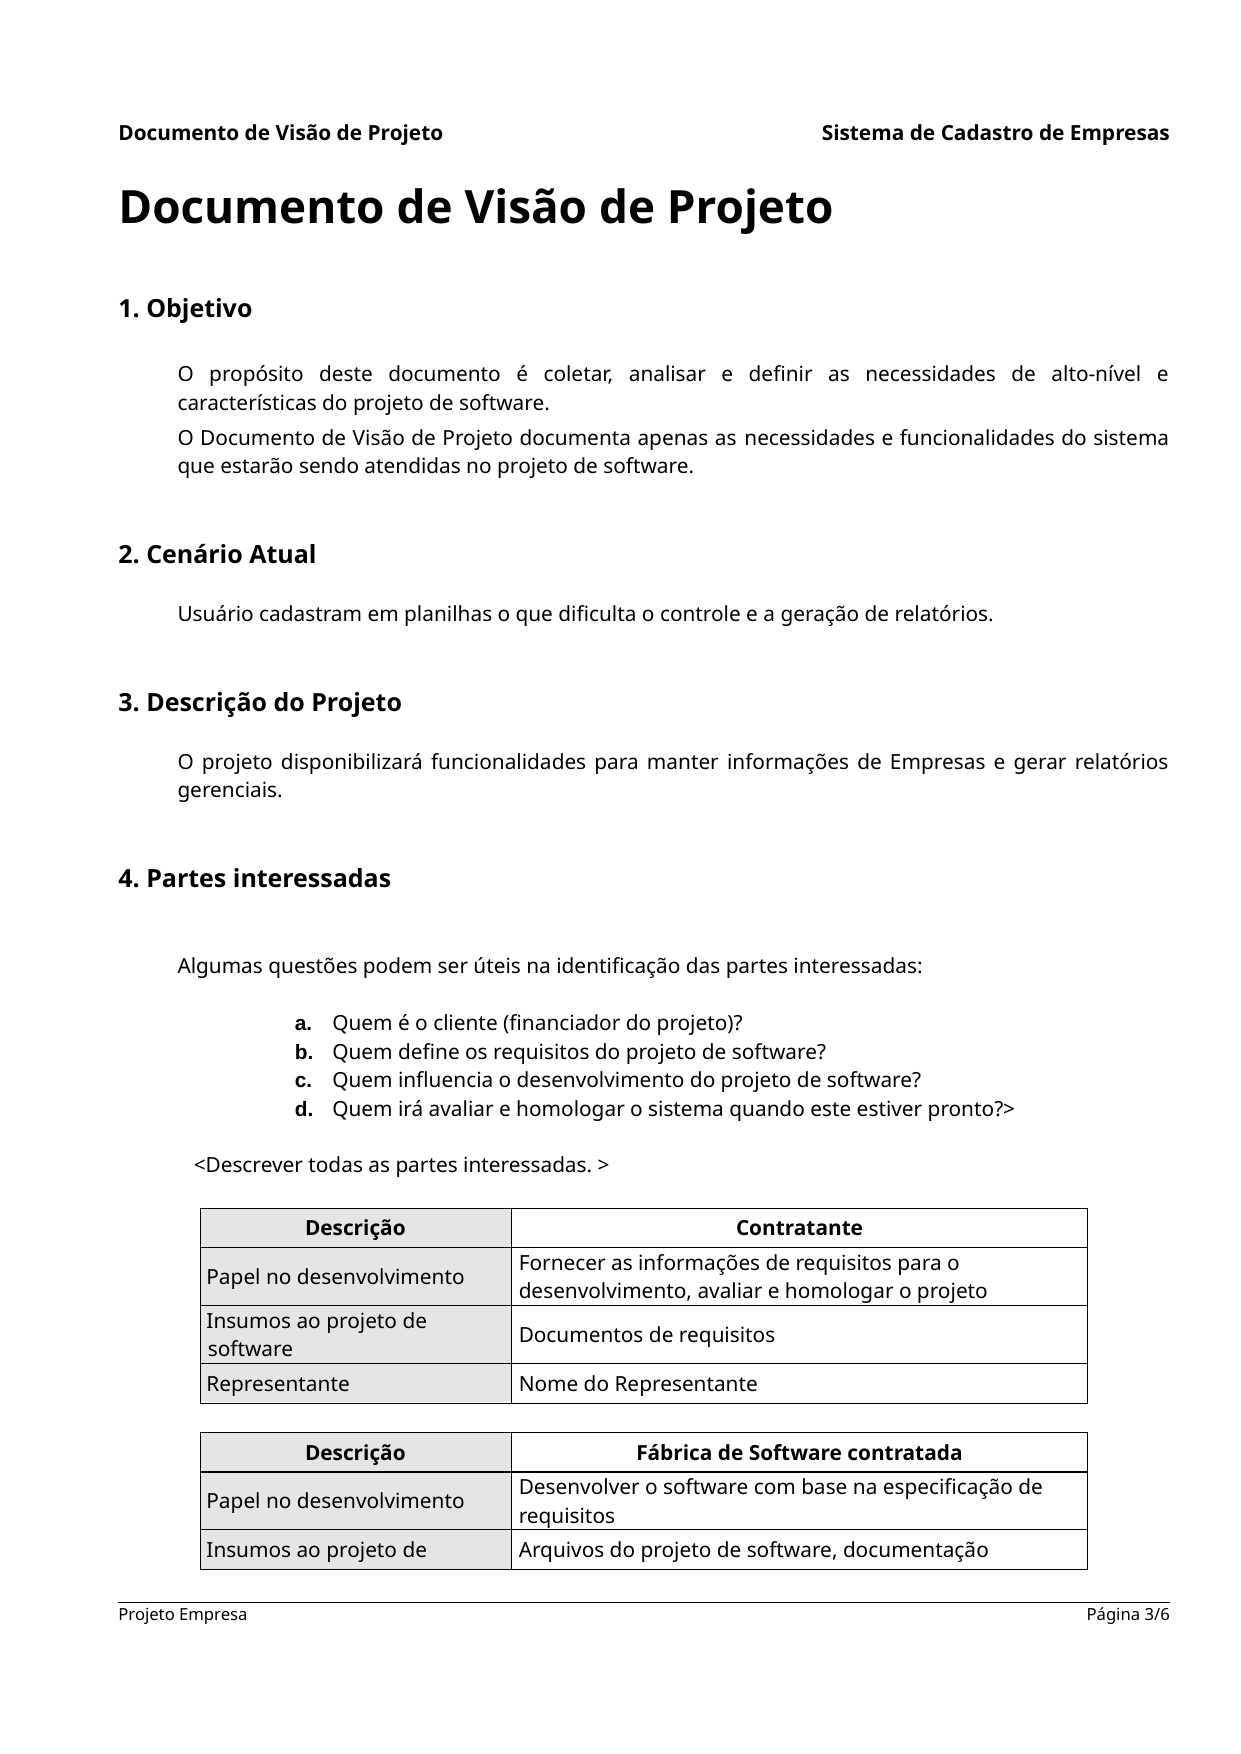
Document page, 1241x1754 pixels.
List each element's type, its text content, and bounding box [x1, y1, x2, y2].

table_cell Arquivos do projeto de software, documentação [512, 1530, 1087, 1569]
text Usuário cadastram em planilhas o que dificulta o controle e a geração de relatórios. [177, 599, 1170, 627]
list Quem define os requisitos do projeto de software? [221, 1037, 1170, 1065]
table_cell Papel no desenvolvimento [201, 1248, 511, 1305]
table_header Descrição [201, 1209, 511, 1247]
list Objetivo [118, 291, 1170, 325]
text <Descrever todas as partes interessadas. > [192, 1151, 1170, 1179]
list Descrição do Projeto [118, 684, 1170, 718]
text Algumas questões podem ser úteis na identificação das partes interessadas: [177, 951, 1170, 980]
table_header Descrição [201, 1433, 511, 1471]
table_cell Fornecer as informações de requisitos para o desenvolvimento, avaliar e homologar o projeto [512, 1248, 1087, 1305]
text Documento de Visão de Projeto [118, 175, 1170, 237]
list Quem influencia o desenvolvimento do projeto de software? [221, 1065, 1170, 1094]
table_cell Nome do Representante [512, 1364, 1087, 1402]
table_cell Desenvolver o software com base na especificação de requisitos [512, 1473, 1087, 1529]
table_header Contratante [512, 1209, 1087, 1247]
list Quem é o cliente (financiador do projeto)? [221, 1008, 1170, 1037]
table_cell Papel no desenvolvimento [201, 1473, 511, 1529]
text O Documento de Visão de Projeto documenta apenas as necessidades e funcionalidades do sistema que estarão sendo atendidas no projeto de software. [177, 423, 1170, 479]
table_cell Representante [201, 1364, 511, 1402]
text O propósito deste documento é coletar, analisar e definir as necessidades de alto-nível e características do projeto de software. [177, 359, 1170, 416]
table_cell Documentos de requisitos [512, 1306, 1087, 1363]
list Quem irá avaliar e homologar o sistema quando este estiver pronto?> [221, 1094, 1170, 1122]
list Cenário Atual [118, 536, 1170, 571]
table_cell Insumos ao projeto de software [201, 1306, 511, 1363]
list Partes interessadas [118, 861, 1170, 894]
text O projeto disponibilizará funcionalidades para manter informações de Empresas e gerar relatórios gerenciais. [177, 747, 1170, 804]
table_cell Insumos ao projeto de [201, 1530, 511, 1569]
table_header Fábrica de Software contratada [512, 1433, 1087, 1471]
